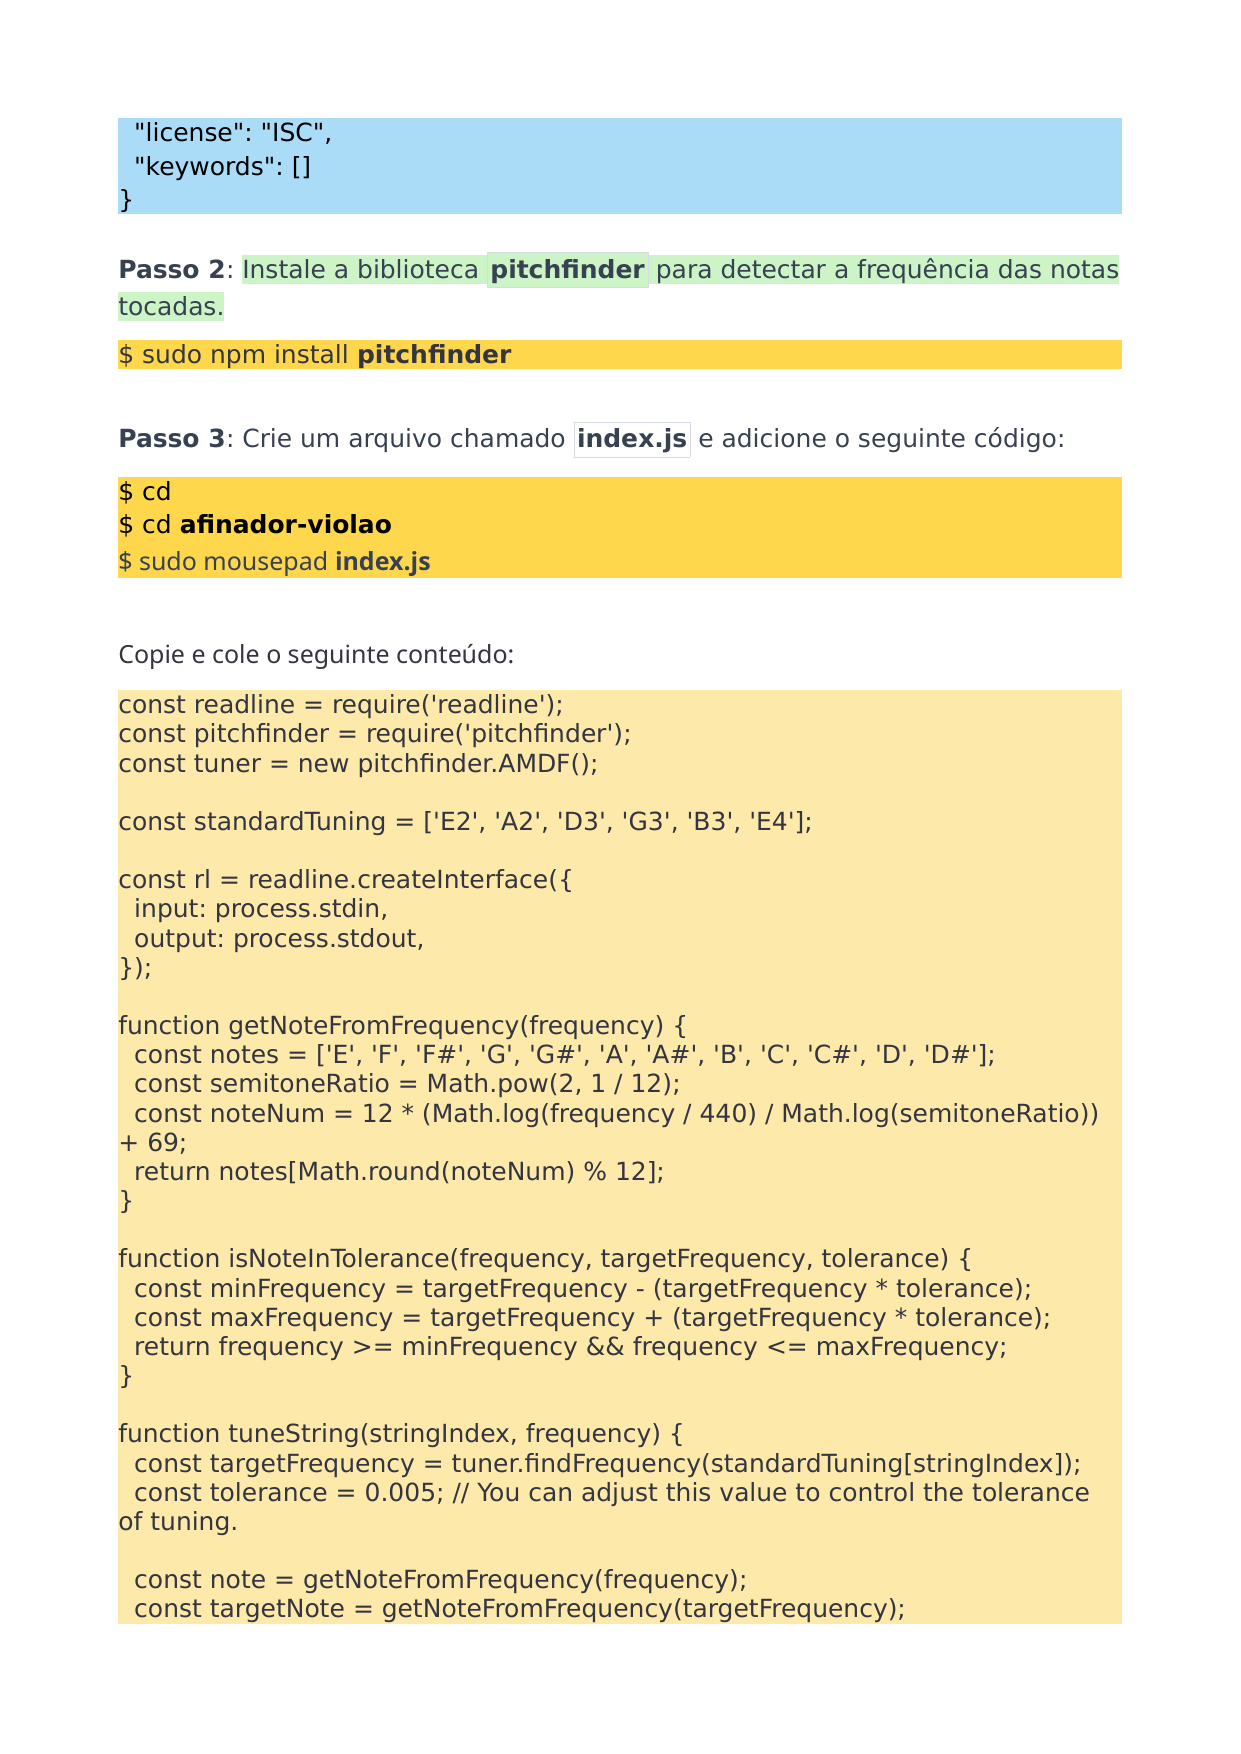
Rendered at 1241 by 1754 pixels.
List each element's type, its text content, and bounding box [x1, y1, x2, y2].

text const readline = require('readline'); [118, 690, 1122, 719]
text const noteNum = 12 * (Math.log(frequency / 440) / Math.log(semitoneRatio)) + 69; [118, 1099, 1122, 1157]
text const targetFrequency = tuner.findFrequency(standardTuning[stringIndex]); [118, 1449, 1122, 1478]
text "license": "ISC", [118, 118, 1122, 147]
text output: process.stdout, [118, 924, 1122, 953]
text const maxFrequency = targetFrequency + (targetFrequency * tolerance); [118, 1303, 1122, 1332]
text Passo 3: Crie um arquivo chamado [118, 422, 574, 457]
text "keywords": [] [118, 152, 1122, 181]
text const semitoneRatio = Math.pow(2, 1 / 12); [118, 1069, 1122, 1099]
text $ sudo npm install pitchfinder [118, 340, 1122, 369]
text Copie e cole o seguinte conteúdo: [118, 637, 1122, 671]
text const minFrequency = targetFrequency - (targetFrequency * tolerance); [118, 1274, 1122, 1303]
text function isNoteInTolerance(frequency, targetFrequency, tolerance) { [118, 1244, 1122, 1274]
text function getNoteFromFrequency(frequency) { [118, 1011, 1122, 1040]
text function tuneString(stringIndex, frequency) { [118, 1419, 1122, 1449]
text index.js [575, 423, 690, 457]
text const note = getNoteFromFrequency(frequency); [118, 1565, 1122, 1594]
text return notes[Math.round(noteNum) % 12]; [118, 1157, 1122, 1186]
text input: process.stdin, [118, 894, 1122, 924]
text return frequency >= minFrequency && frequency <= maxFrequency; [118, 1332, 1122, 1361]
text const standardTuning = ['E2', 'A2', 'D3', 'G3', 'B3', 'E4']; [118, 807, 1122, 836]
text const rl = readline.createInterface({ [118, 865, 1122, 894]
text $ sudo mousepad index.js [118, 544, 1122, 578]
text const tuner = new pitchfinder.AMDF(); [118, 749, 1122, 778]
text Passo 2: Instale a biblioteca pitchfinder para detectar a frequência das notas tocadas. [118, 252, 1122, 321]
text } [118, 1186, 1122, 1215]
text const notes = ['E', 'F', 'F#', 'G', 'G#', 'A', 'A#', 'B', 'C', 'C#', 'D', 'D#']; [118, 1040, 1122, 1069]
text } [118, 1361, 1122, 1390]
text const targetNote = getNoteFromFrequency(targetFrequency); [118, 1594, 1122, 1624]
text e adicione o seguinte código: [691, 422, 1122, 457]
text const tolerance = 0.005; // You can adjust this value to control the tolerance of tuning. [118, 1478, 1122, 1536]
text }); [118, 953, 1122, 982]
text $ cd afinador-violao [118, 510, 1122, 539]
text const pitchfinder = require('pitchfinder'); [118, 719, 1122, 749]
text $ cd [118, 477, 1122, 506]
text } [118, 185, 1122, 214]
